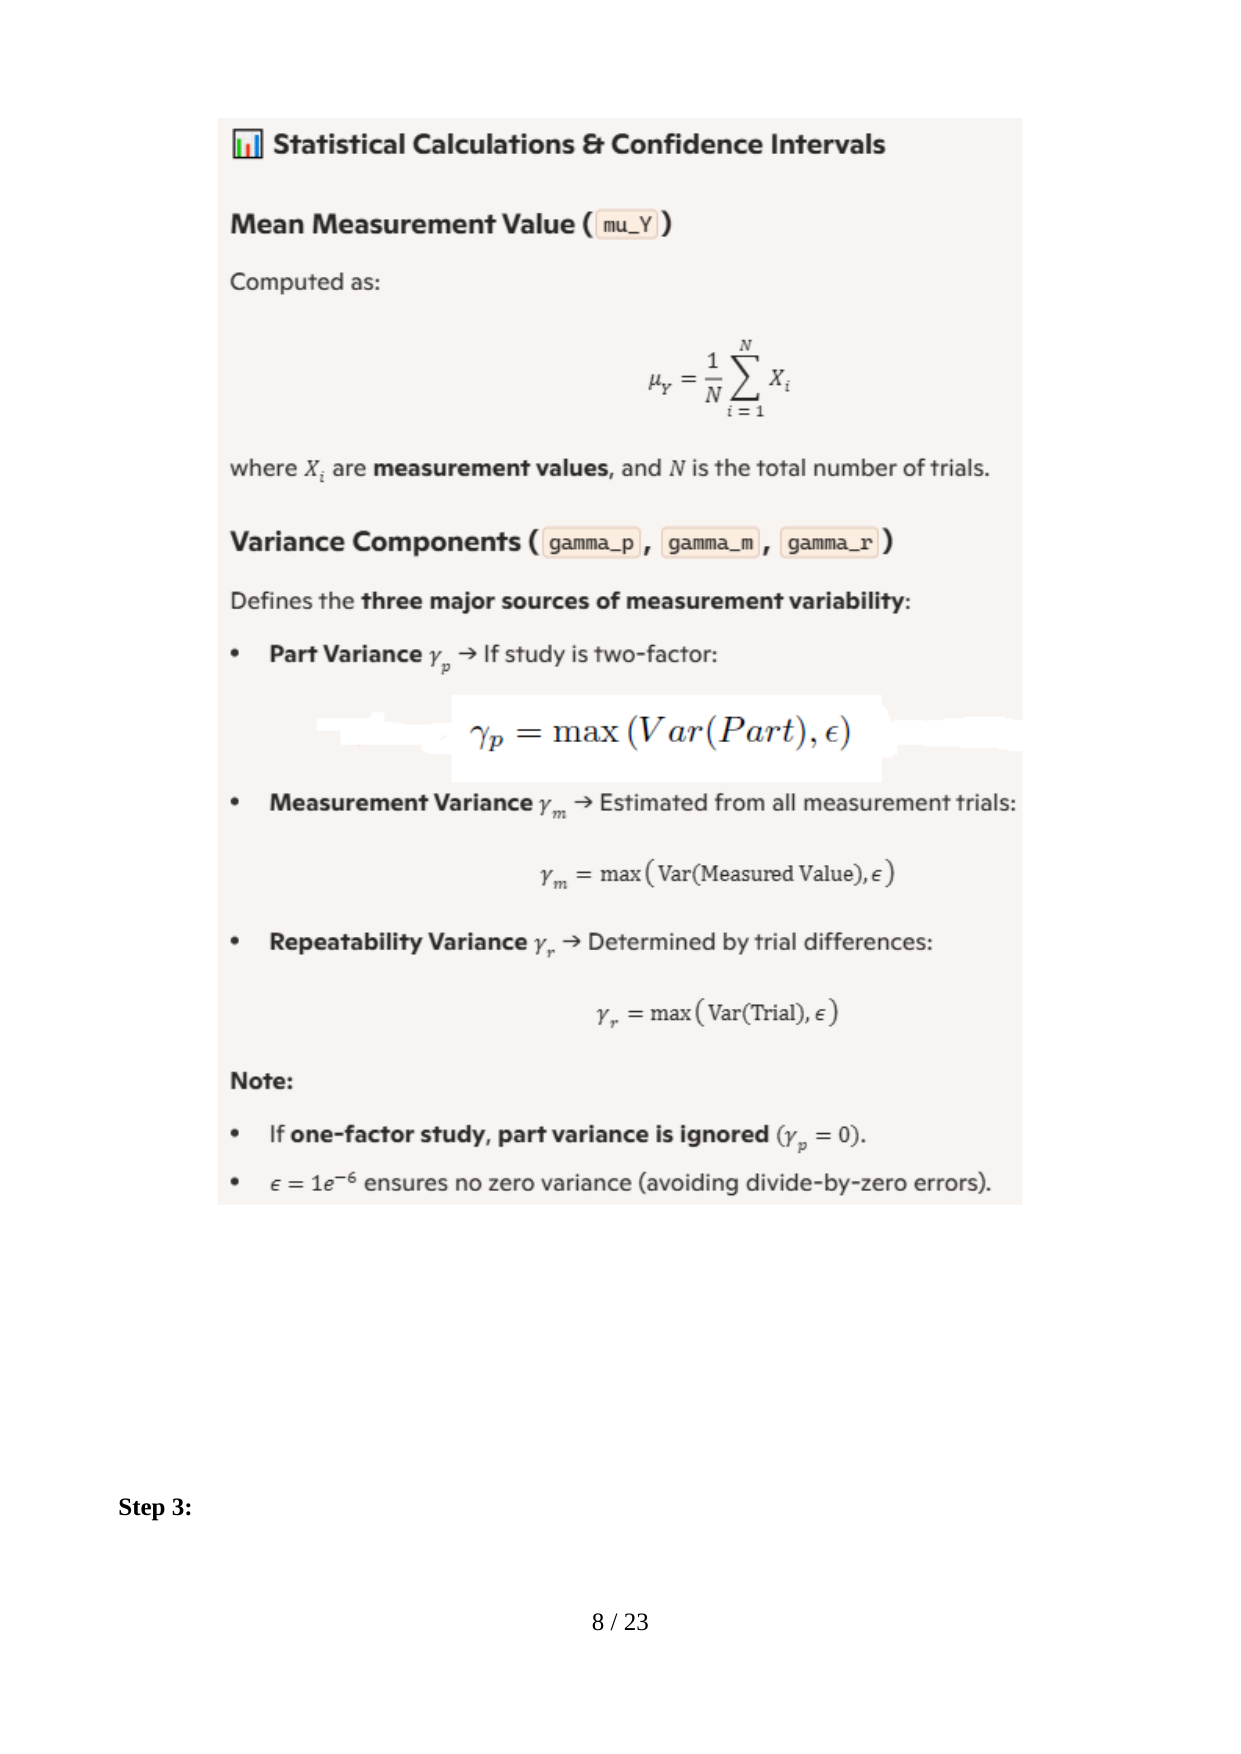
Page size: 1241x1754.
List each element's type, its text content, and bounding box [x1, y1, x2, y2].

picture [217, 118, 1023, 1205]
text Step 3: [118, 1492, 1122, 1520]
